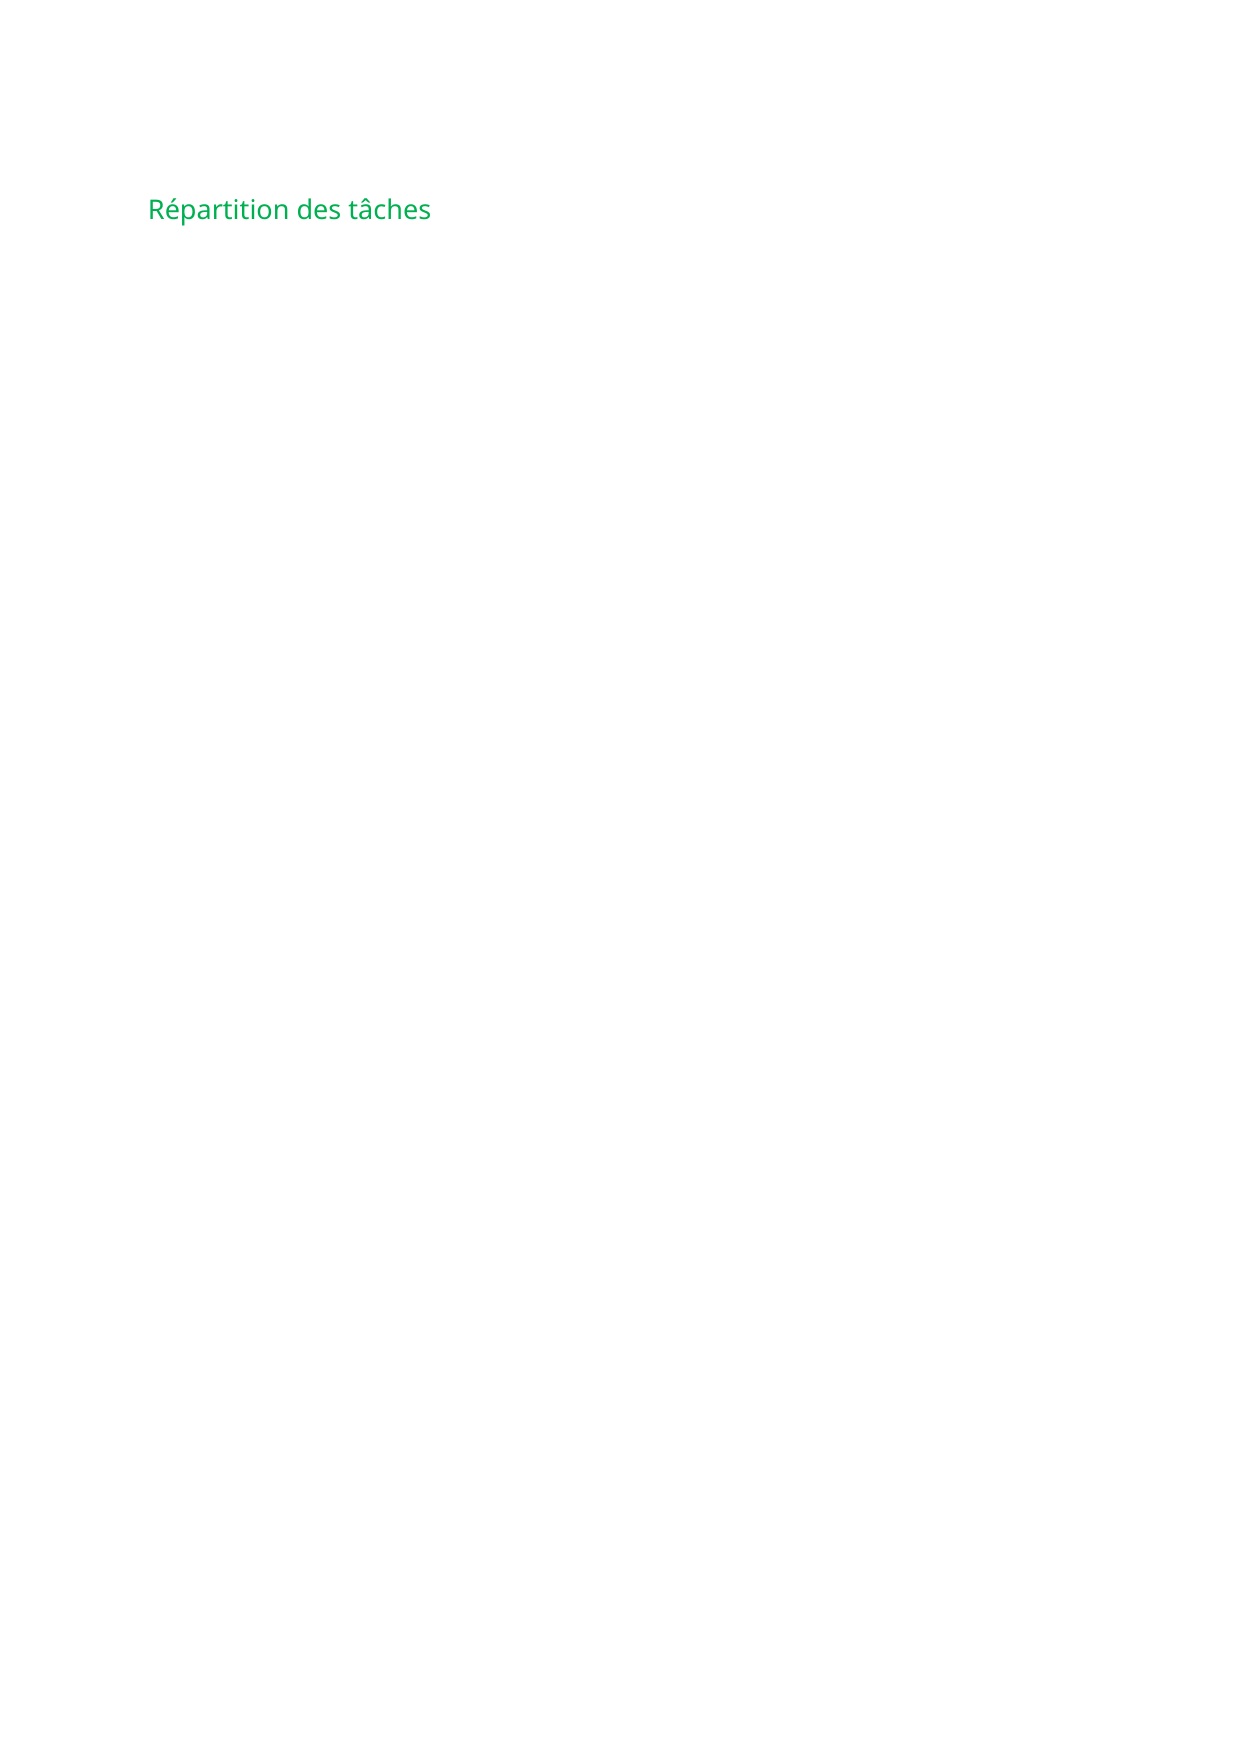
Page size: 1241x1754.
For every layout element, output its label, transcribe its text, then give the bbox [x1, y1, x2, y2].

subtitle Répartition des tâches [148, 191, 1093, 228]
